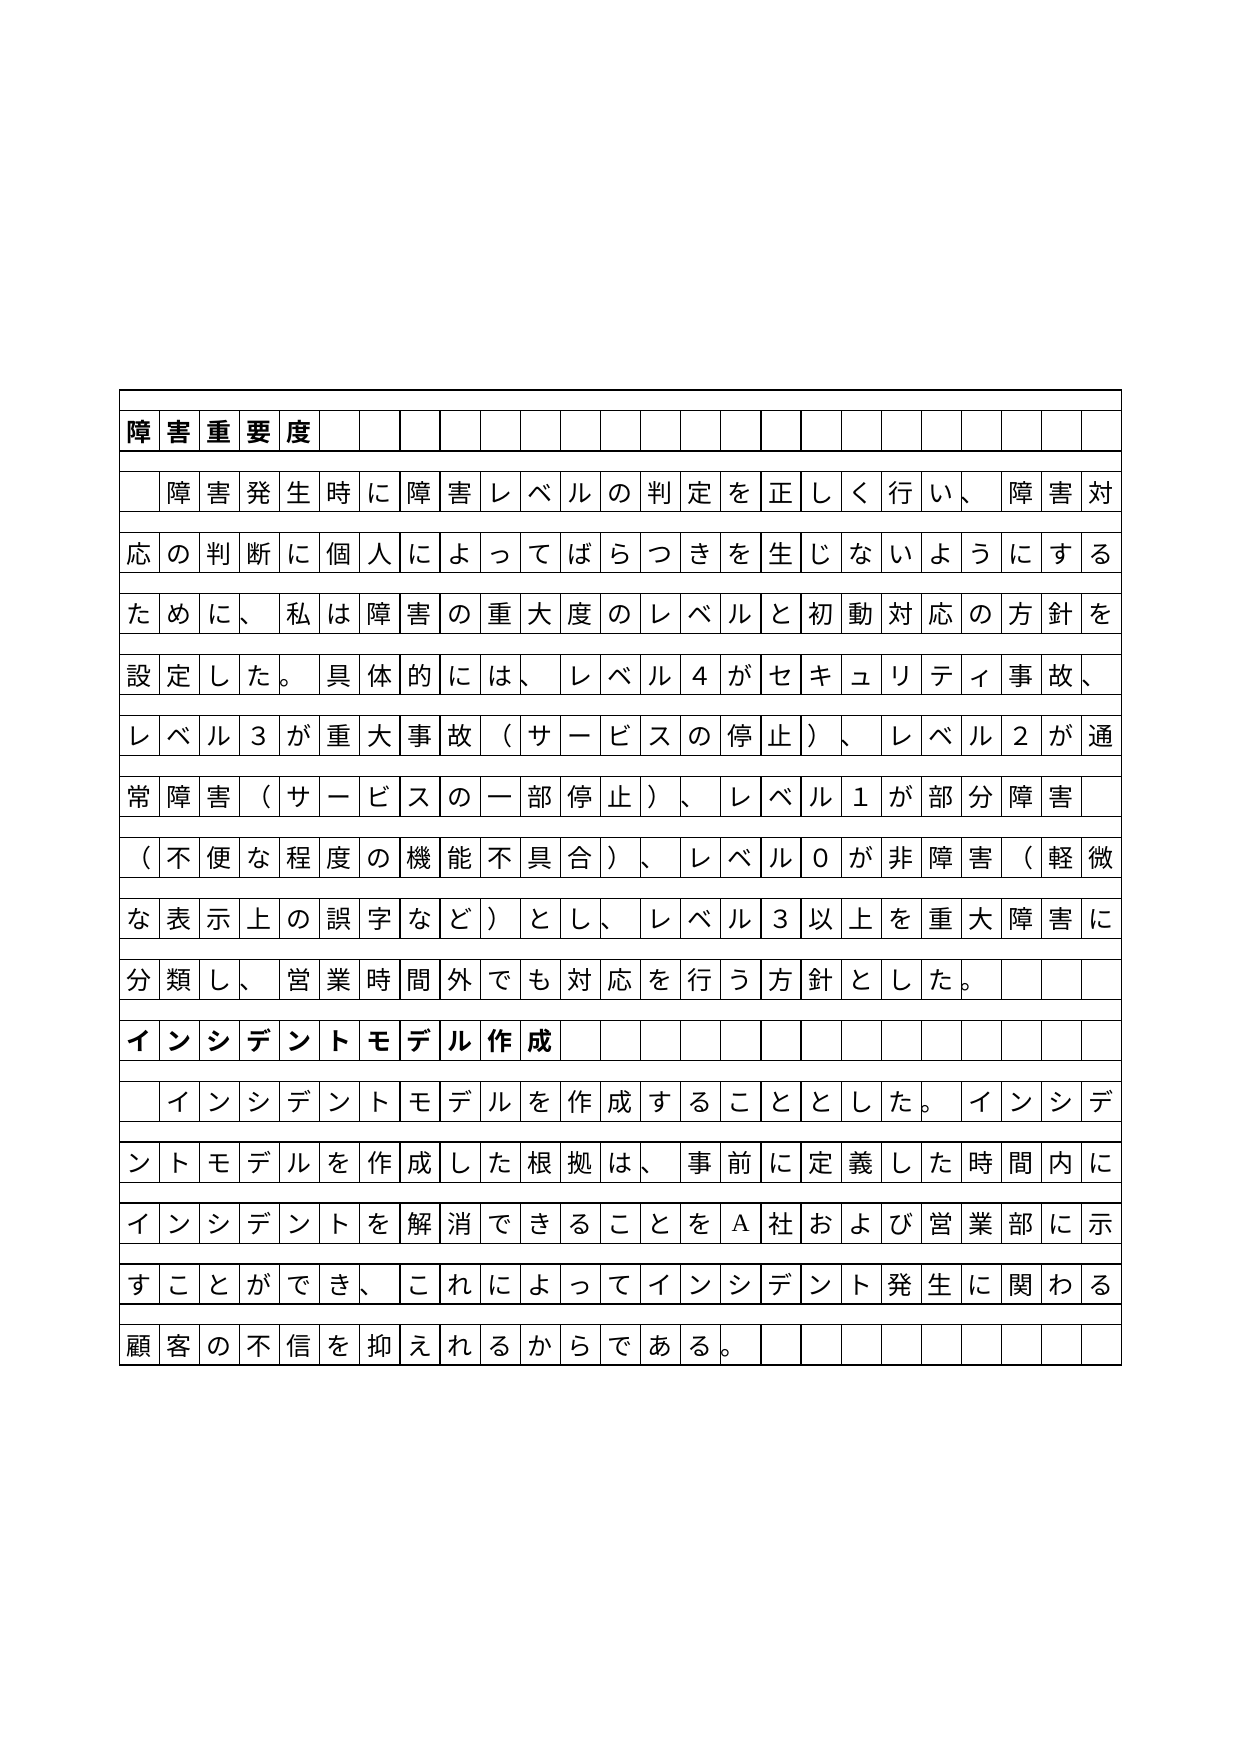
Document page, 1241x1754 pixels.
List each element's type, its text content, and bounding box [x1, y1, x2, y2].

text 障害発生時に障害レベルの判定を正しく行い、障害対応の判断に個人によってばらつきを生じないようにするために、私は障害の重大度のレベルと初動対応の方針を設定した。具体的には、レベル４がセキュリティ事故、レベル３が重大事故（サービスの停止）、レベル２が通常障害（サービスの一部停止）、レベル１が部分障害（不便な程度の機能不具合）、レベル０が非障害（軽微な表示上の誤字など）とし、レベル３以上を重大障害に分類し、営業時間外でも対応を行う方針とした。 [120, 634, 1121, 654]
text [320, 411, 359, 450]
text 障害発生時に障害レベルの判定を正しく行い、障害対応の判断に個人によってばらつきを生じないようにするために、私は障害の重大度のレベルと初動対応の方針を設定した。具体的には、レベル４がセキュリティ事故、レベル３が重大事故（サービスの停止）、レベル２が通常障害（サービスの一部停止）、レベル１が部分障害（不便な程度の機能不具合）、レベル０が非障害（軽微な表示上の誤字など）とし、レベル３以上を重大障害に分類し、営業時間外でも対応を行う方針とした。 [120, 756, 1121, 776]
text シ [200, 1021, 239, 1060]
text モ [360, 1021, 399, 1060]
text 障害発生時に障害レベルの判定を正しく行い、障害対応の判断に個人によってばらつきを生じないようにするために、私は障害の重大度のレベルと初動対応の方針を設定した。具体的には、レベル４がセキュリティ事故、レベル３が重大事故（サービスの停止）、レベル２が通常障害（サービスの一部停止）、レベル１が部分障害（不便な程度の機能不具合）、レベル０が非障害（軽微な表示上の誤字など）とし、レベル３以上を重大障害に分類し、営業時間外でも対応を行う方針とした。 [120, 512, 1121, 532]
text [401, 411, 439, 450]
text [882, 1021, 921, 1060]
text 障害発生時に障害レベルの判定を正しく行い、障害対応の判断に個人によってばらつきを生じないようにするために、私は障害の重大度のレベルと初動対応の方針を設定した。具体的には、レベル４がセキュリティ事故、レベル３が重大事故（サービスの停止）、レベル２が通常障害（サービスの一部停止）、レベル１が部分障害（不便な程度の機能不具合）、レベル０が非障害（軽微な表示上の誤字など）とし、レベル３以上を重大障害に分類し、営業時間外でも対応を行う方針とした。 [120, 817, 1121, 837]
text ン [280, 1021, 319, 1060]
text ン [160, 1021, 199, 1060]
text [802, 1021, 841, 1060]
text [120, 391, 1121, 410]
text [1042, 411, 1081, 450]
text イ [120, 1021, 159, 1060]
text 障害発生時に障害レベルの判定を正しく行い、障害対応の判断に個人によってばらつきを生じないようにするために、私は障害の重大度のレベルと初動対応の方針を設定した。具体的には、レベル４がセキュリティ事故、レベル３が重大事故（サービスの停止）、レベル２が通常障害（サービスの一部停止）、レベル１が部分障害（不便な程度の機能不具合）、レベル０が非障害（軽微な表示上の誤字など）とし、レベル３以上を重大障害に分類し、営業時間外でも対応を行う方針とした。 [120, 939, 1121, 959]
text [521, 411, 560, 450]
text [1002, 1021, 1041, 1060]
text インシデントモデルを作成することとした。インシデントモデルを作成した根拠は、事前に定義した時間内にインシデントを解消できることをA社および営業部に示すことができ、これによってインシデント発生に関わる顧客の不信を抑えれるからである。 [120, 1061, 1121, 1081]
text 障害発生時に障害レベルの判定を正しく行い、障害対応の判断に個人によってばらつきを生じないようにするために、私は障害の重大度のレベルと初動対応の方針を設定した。具体的には、レベル４がセキュリティ事故、レベル３が重大事故（サービスの停止）、レベル２が通常障害（サービスの一部停止）、レベル１が部分障害（不便な程度の機能不具合）、レベル０が非障害（軽微な表示上の誤字など）とし、レベル３以上を重大障害に分類し、営業時間外でも対応を行う方針とした。 [120, 573, 1121, 593]
text [561, 1021, 600, 1060]
text ト [320, 1021, 359, 1060]
text 作 [481, 1021, 520, 1060]
text 障害発生時に障害レベルの判定を正しく行い、障害対応の判断に個人によってばらつきを生じないようにするために、私は障害の重大度のレベルと初動対応の方針を設定した。具体的には、レベル４がセキュリティ事故、レベル３が重大事故（サービスの停止）、レベル２が通常障害（サービスの一部停止）、レベル１が部分障害（不便な程度の機能不具合）、レベル０が非障害（軽微な表示上の誤字など）とし、レベル３以上を重大障害に分類し、営業時間外でも対応を行う方針とした。 [120, 695, 1121, 715]
text デ [401, 1021, 439, 1060]
text [721, 1021, 760, 1060]
text [1042, 1021, 1081, 1060]
text 要 [240, 411, 279, 450]
text 成 [521, 1021, 560, 1060]
text 障害発生時に障害レベルの判定を正しく行い、障害対応の判断に個人によってばらつきを生じないようにするために、私は障害の重大度のレベルと初動対応の方針を設定した。具体的には、レベル４がセキュリティ事故、レベル３が重大事故（サービスの停止）、レベル２が通常障害（サービスの一部停止）、レベル１が部分障害（不便な程度の機能不具合）、レベル０が非障害（軽微な表示上の誤字など）とし、レベル３以上を重大障害に分類し、営業時間外でも対応を行う方針とした。 [120, 878, 1121, 898]
text [882, 411, 921, 450]
text 障 [120, 411, 159, 450]
text インシデントモデルを作成することとした。インシデントモデルを作成した根拠は、事前に定義した時間内にインシデントを解消できることをA社および営業部に示すことができ、これによってインシデント発生に関わる顧客の不信を抑えれるからである。 [120, 1244, 1121, 1263]
text [641, 1021, 680, 1060]
text [762, 411, 800, 450]
text [481, 411, 520, 450]
text [601, 411, 640, 450]
text 障害発生時に障害レベルの判定を正しく行い、障害対応の判断に個人によってばらつきを生じないようにするために、私は障害の重大度のレベルと初動対応の方針を設定した。具体的には、レベル４がセキュリティ事故、レベル３が重大事故（サービスの停止）、レベル２が通常障害（サービスの一部停止）、レベル１が部分障害（不便な程度の機能不具合）、レベル０が非障害（軽微な表示上の誤字など）とし、レベル３以上を重大障害に分類し、営業時間外でも対応を行う方針とした。 [120, 452, 1121, 471]
text [762, 1021, 800, 1060]
text [441, 411, 480, 450]
text [842, 1021, 881, 1060]
text [962, 1021, 1001, 1060]
text 重 [200, 411, 239, 450]
text [681, 1021, 720, 1060]
text [721, 411, 760, 450]
text デ [240, 1021, 279, 1060]
text [962, 411, 1001, 450]
text [1082, 411, 1121, 450]
text [1002, 411, 1041, 450]
text [802, 411, 841, 450]
text インシデントモデルを作成することとした。インシデントモデルを作成した根拠は、事前に定義した時間内にインシデントを解消できることをA社および営業部に示すことができ、これによってインシデント発生に関わる顧客の不信を抑えれるからである。 [120, 1305, 1121, 1324]
text [922, 411, 961, 450]
text インシデントモデルを作成することとした。インシデントモデルを作成した根拠は、事前に定義した時間内にインシデントを解消できることをA社および営業部に示すことができ、これによってインシデント発生に関わる顧客の不信を抑えれるからである。 [120, 1122, 1121, 1141]
text ル [441, 1021, 480, 1060]
text [1082, 1021, 1121, 1060]
text [681, 411, 720, 450]
text [360, 411, 399, 450]
text [561, 411, 600, 450]
text 害 [160, 411, 199, 450]
text [641, 411, 680, 450]
text 度 [280, 411, 319, 450]
text [120, 1000, 1121, 1020]
text [842, 411, 881, 450]
text [601, 1021, 640, 1060]
text [922, 1021, 961, 1060]
text インシデントモデルを作成することとした。インシデントモデルを作成した根拠は、事前に定義した時間内にインシデントを解消できることをA社および営業部に示すことができ、これによってインシデント発生に関わる顧客の不信を抑えれるからである。 [120, 1183, 1121, 1202]
